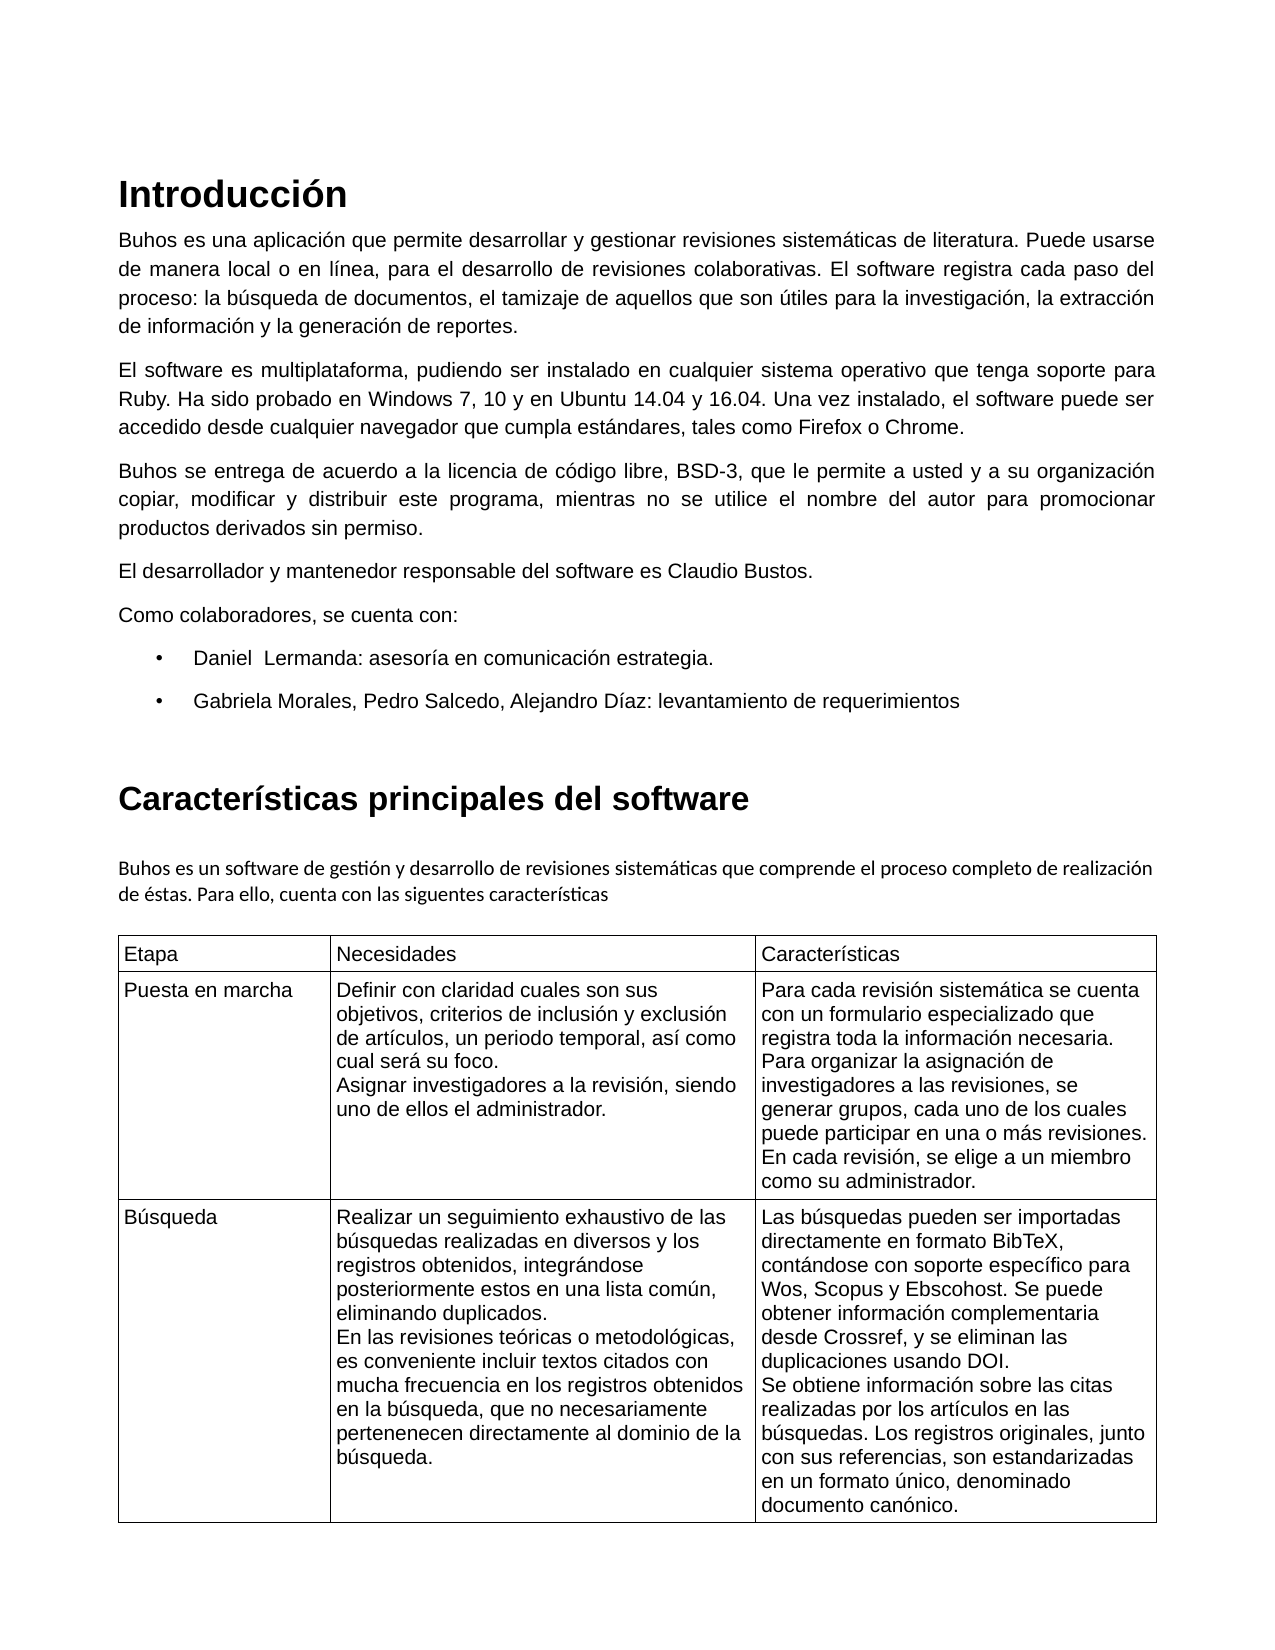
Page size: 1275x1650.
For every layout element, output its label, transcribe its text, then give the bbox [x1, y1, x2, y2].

table_cell Definir con claridad cuales son sus objetivos, criterios de inclusión y exclusión de artículos, un periodo temporal, así como cual será su foco. Asignar investigadores a la revisión, siendo uno de ellos el administrador. [331, 972, 755, 1199]
table_cell Búsqueda [119, 1200, 330, 1522]
list Daniel Lermanda: asesoría en comunicación estrategia. [156, 646, 1157, 670]
table_cell Para cada revisión sistemática se cuenta con un formulario especializado que registra toda la información necesaria. Para organizar la asignación de investigadores a las revisiones, se generar grupos, cada uno de los cuales puede participar en una o más revisiones. En cada revisión, se elige a un miembro como su administrador. [756, 972, 1156, 1199]
text El desarrollador y mantenedor responsable del software es Claudio Bustos. [118, 559, 1157, 583]
text Buhos es una aplicación que permite desarrollar y gestionar revisiones sistemáticas de literatura. Puede usarse de manera local o en línea, para el desarrollo de revisiones colaborativas. El software registra cada paso del proceso: la búsqueda de documentos, el tamizaje de aquellos que son útiles para la investigación, la extracción de información y la generación de reportes. [118, 228, 1157, 338]
text Buhos es un software de gestión y desarrollo de revisiones sistemáticas que comprende el proceso completo de realización de éstas. Para ello, cuenta con las siguentes características [118, 856, 1157, 906]
list Gabriela Morales, Pedro Salcedo, Alejandro Díaz: levantamiento de requerimientos [156, 689, 1157, 713]
table_cell Realizar un seguimiento exhaustivo de las búsquedas realizadas en diversos y los registros obtenidos, integrándose posteriormente estos en una lista común, eliminando duplicados. En las revisiones teóricas o metodológicas, es conveniente incluir textos citados con mucha frecuencia en los registros obtenidos en la búsqueda, que no necesariamente pertenenecen directamente al dominio de la búsqueda. [331, 1200, 755, 1522]
table_cell Las búsquedas pueden ser importadas directamente en formato BibTeX, contándose con soporte específico para Wos, Scopus y Ebscohost. Se puede obtener información complementaria desde Crossref, y se eliminan las duplicaciones usando DOI. Se obtiene información sobre las citas realizadas por los artículos en las búsquedas. Los registros originales, junto con sus referencias, son estandarizadas en un formato único, denominado documento canónico. [756, 1200, 1156, 1522]
table_header Necesidades [331, 936, 755, 971]
table_header Características [756, 936, 1156, 971]
table_cell Puesta en marcha [119, 972, 330, 1199]
text Buhos se entrega de acuerdo a la licencia de código libre, BSD-3, que le permite a usted y a su organización copiar, modificar y distribuir este programa, mientras no se utilice el nombre del autor para promocionar productos derivados sin permiso. [118, 458, 1157, 540]
text Como colaboradores, se cuenta con: [118, 603, 1157, 627]
table_header Etapa [119, 936, 330, 971]
subtitle Características principales del software [118, 779, 1157, 818]
subtitle Introducción [118, 172, 1157, 216]
text El software es multiplataforma, pudiendo ser instalado en cualquier sistema operativo que tenga soporte para Ruby. Ha sido probado en Windows 7, 10 y en Ubuntu 14.04 y 16.04. Una vez instalado, el software puede ser accedido desde cualquier navegador que cumpla estándares, tales como Firefox o Chrome. [118, 358, 1157, 439]
